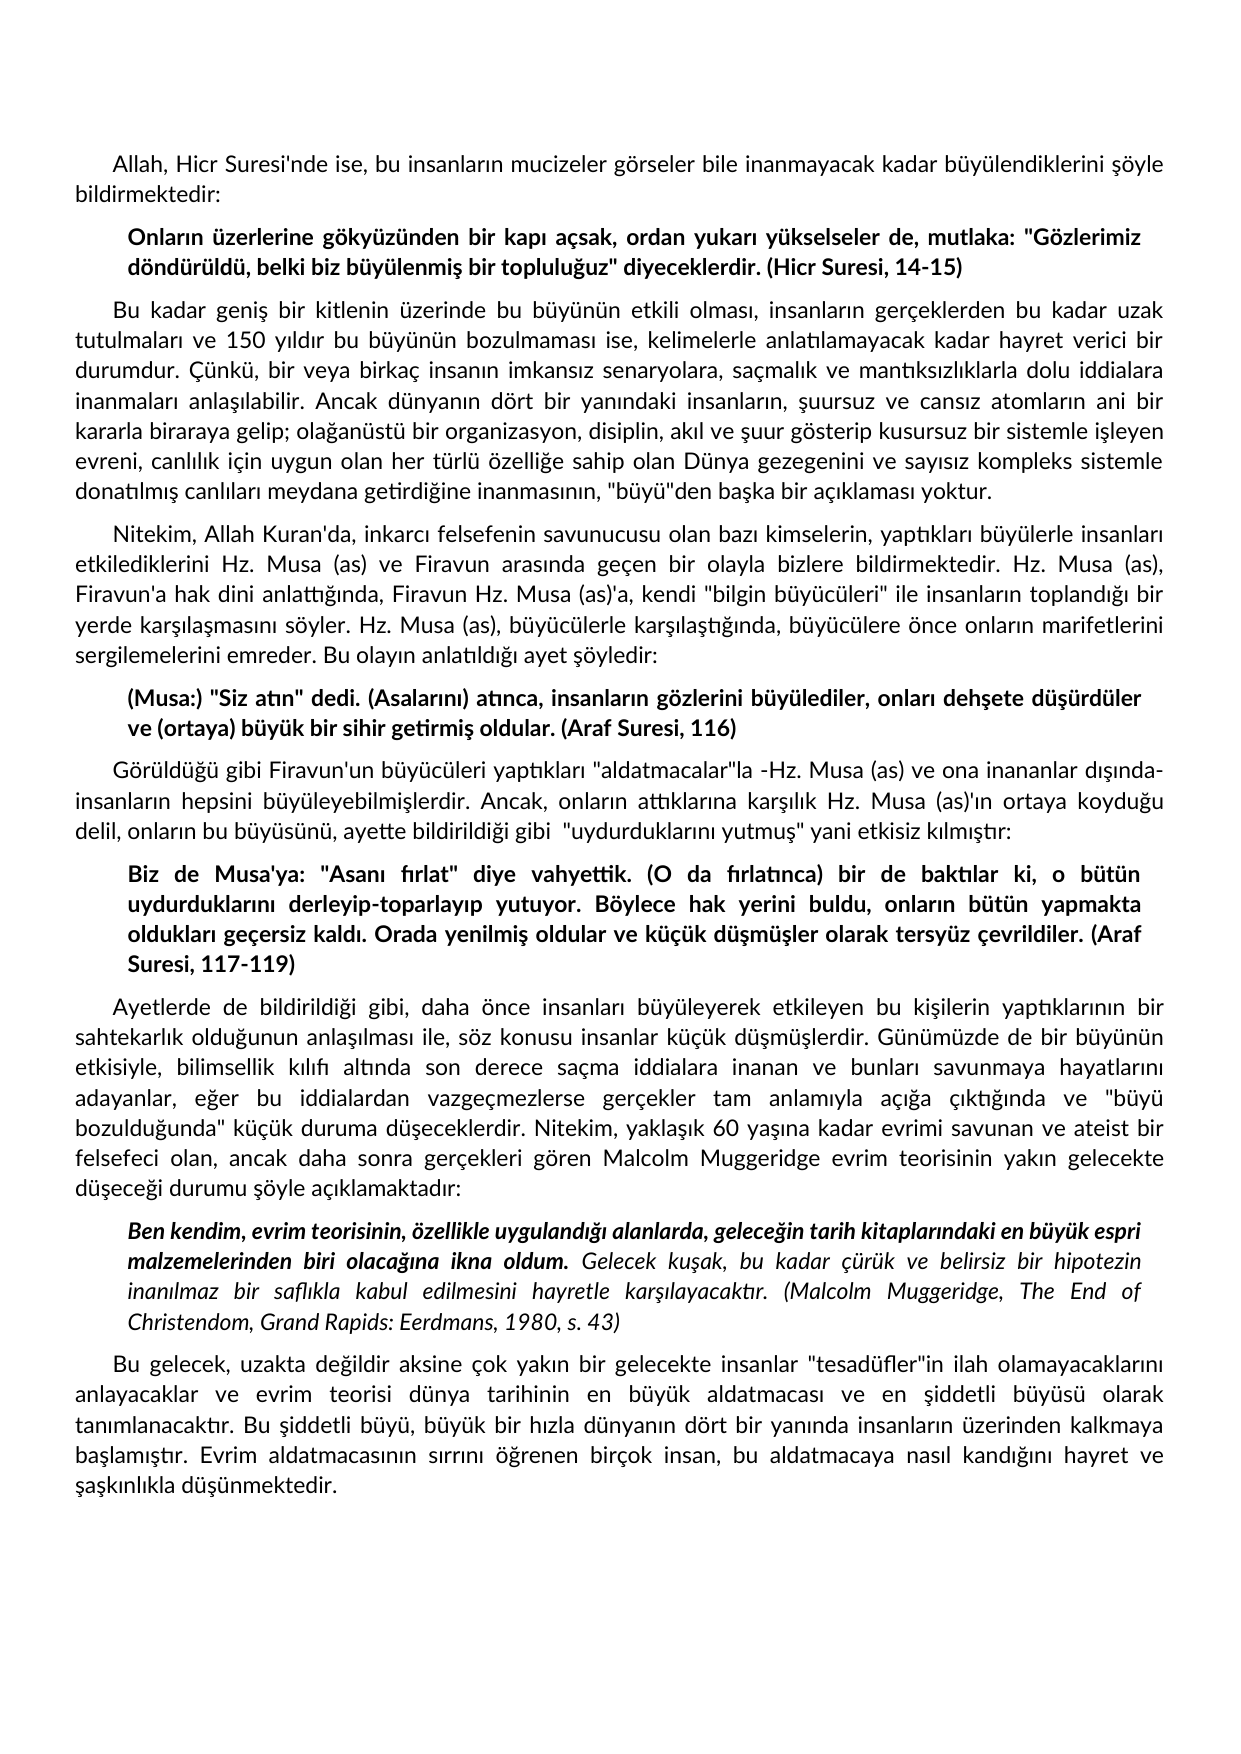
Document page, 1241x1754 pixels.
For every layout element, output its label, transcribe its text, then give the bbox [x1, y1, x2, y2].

text Onların üzerlerine gökyüzünden bir kapı açsak, ordan yukarı yükselseler de, mutlaka: "Gözlerimiz döndürüldü, belki biz büyülenmiş bir topluluğuz" diyeceklerdir. (Hicr Suresi, 14-15) [127, 223, 1143, 281]
text Görüldüğü gibi Firavun'un büyücüleri yaptıkları "aldatmacalar"la -Hz. Musa (as) ve ona inananlar dışında- insanların hepsini büyüleyebilmişlerdir. Ancak, onların attıklarına karşılık Hz. Musa (as)'ın ortaya koyduğu delil, onların bu büyüsünü, ayette bildirildiği gibi "uydurduklarını yutmuş" yani etkisiz kılmıştır: [75, 756, 1165, 844]
text Ayetlerde de bildirildiği gibi, daha önce insanları büyüleyerek etkileyen bu kişilerin yaptıklarının bir sahtekarlık olduğunun anlaşılması ile, söz konusu insanlar küçük düşmüşlerdir. Günümüzde de bir büyünün etkisiyle, bilimsellik kılıfı altında son derece saçma iddialara inanan ve bunları savunmaya hayatlarını adayanlar, eğer bu iddialardan vazgeçmezlerse gerçekler tam anlamıyla açığa çıktığında ve "büyü bozulduğunda" küçük duruma düşeceklerdir. Nitekim, yaklaşık 60 yaşına kadar evrimi savunan ve ateist bir felsefeci olan, ancak daha sonra gerçekleri gören Malcolm Muggeridge evrim teorisinin yakın gelecekte düşeceği durumu şöyle açıklamaktadır: [75, 993, 1165, 1201]
text (Musa:) "Siz atın" dedi. (Asalarını) atınca, insanların gözlerini büyülediler, onları dehşete düşürdüler ve (ortaya) büyük bir sihir getirmiş oldular. (Araf Suresi, 116) [127, 683, 1143, 741]
text Biz de Musa'ya: "Asanı fırlat" diye vahyettik. (O da fırlatınca) bir de baktılar ki, o bütün uydurduklarını derleyip-toparlayıp yutuyor. Böylece hak yerini buldu, onların bütün yapmakta oldukları geçersiz kaldı. Orada yenilmiş oldular ve küçük düşmüşler olarak tersyüz çevrildiler. (Araf Suresi, 117-119) [127, 859, 1143, 977]
text Bu kadar geniş bir kitlenin üzerinde bu büyünün etkili olması, insanların gerçeklerden bu kadar uzak tutulmaları ve 150 yıldır bu büyünün bozulmaması ise, kelimelerle anlatılamayacak kadar hayret verici bir durumdur. Çünkü, bir veya birkaç insanın imkansız senaryolara, saçmalık ve mantıksızlıklarla dolu iddialara inanmaları anlaşılabilir. Ancak dünyanın dört bir yanındaki insanların, şuursuz ve cansız atomların ani bir kararla biraraya gelip; olağanüstü bir organizasyon, disiplin, akıl ve şuur gösterip kusursuz bir sistemle işleyen evreni, canlılık için uygun olan her türlü özelliğe sahip olan Dünya gezegenini ve sayısız kompleks sistemle donatılmış canlıları meydana getirdiğine inanmasının, "büyü"den başka bir açıklaması yoktur. [75, 296, 1165, 504]
text Bu gelecek, uzakta değildir aksine çok yakın bir gelecekte insanlar "tesadüfler"in ilah olamayacaklarını anlayacaklar ve evrim teorisi dünya tarihinin en büyük aldatmacası ve en şiddetli büyüsü olarak tanımlanacaktır. Bu şiddetli büyü, büyük bir hızla dünyanın dört bir yanında insanların üzerinden kalkmaya başlamıştır. Evrim aldatmacasının sırrını öğrenen birçok insan, bu aldatmacaya nasıl kandığını hayret ve şaşkınlıkla düşünmektedir. [75, 1350, 1165, 1498]
text Nitekim, Allah Kuran'da, inkarcı felsefenin savunucusu olan bazı kimselerin, yaptıkları büyülerle insanları etkilediklerini Hz. Musa (as) ve Firavun arasında geçen bir olayla bizlere bildirmektedir. Hz. Musa (as), Firavun'a hak dini anlattığında, Firavun Hz. Musa (as)'a, kendi "bilgin büyücüleri" ile insanların toplandığı bir yerde karşılaşmasını söyler. Hz. Musa (as), büyücülerle karşılaştığında, büyücülere önce onların marifetlerini sergilemelerini emreder. Bu olayın anlatıldığı ayet şöyledir: [75, 520, 1165, 668]
text Ben kendim, evrim teorisinin, özellikle uygulandığı alanlarda, geleceğin tarih kitaplarındaki en büyük espri malzemelerinden biri olacağına ikna oldum. Gelecek kuşak, bu kadar çürük ve belirsiz bir hipotezin inanılmaz bir saflıkla kabul edilmesini hayretle karşılayacaktır. (Malcolm Muggeridge, The End of Christendom, Grand Rapids: Eerdmans, 1980, s. 43) [127, 1217, 1143, 1335]
text Allah, Hicr Suresi'nde ise, bu insanların mucizeler görseler bile inanmayacak kadar büyülendiklerini şöyle bildirmektedir: [75, 150, 1165, 208]
